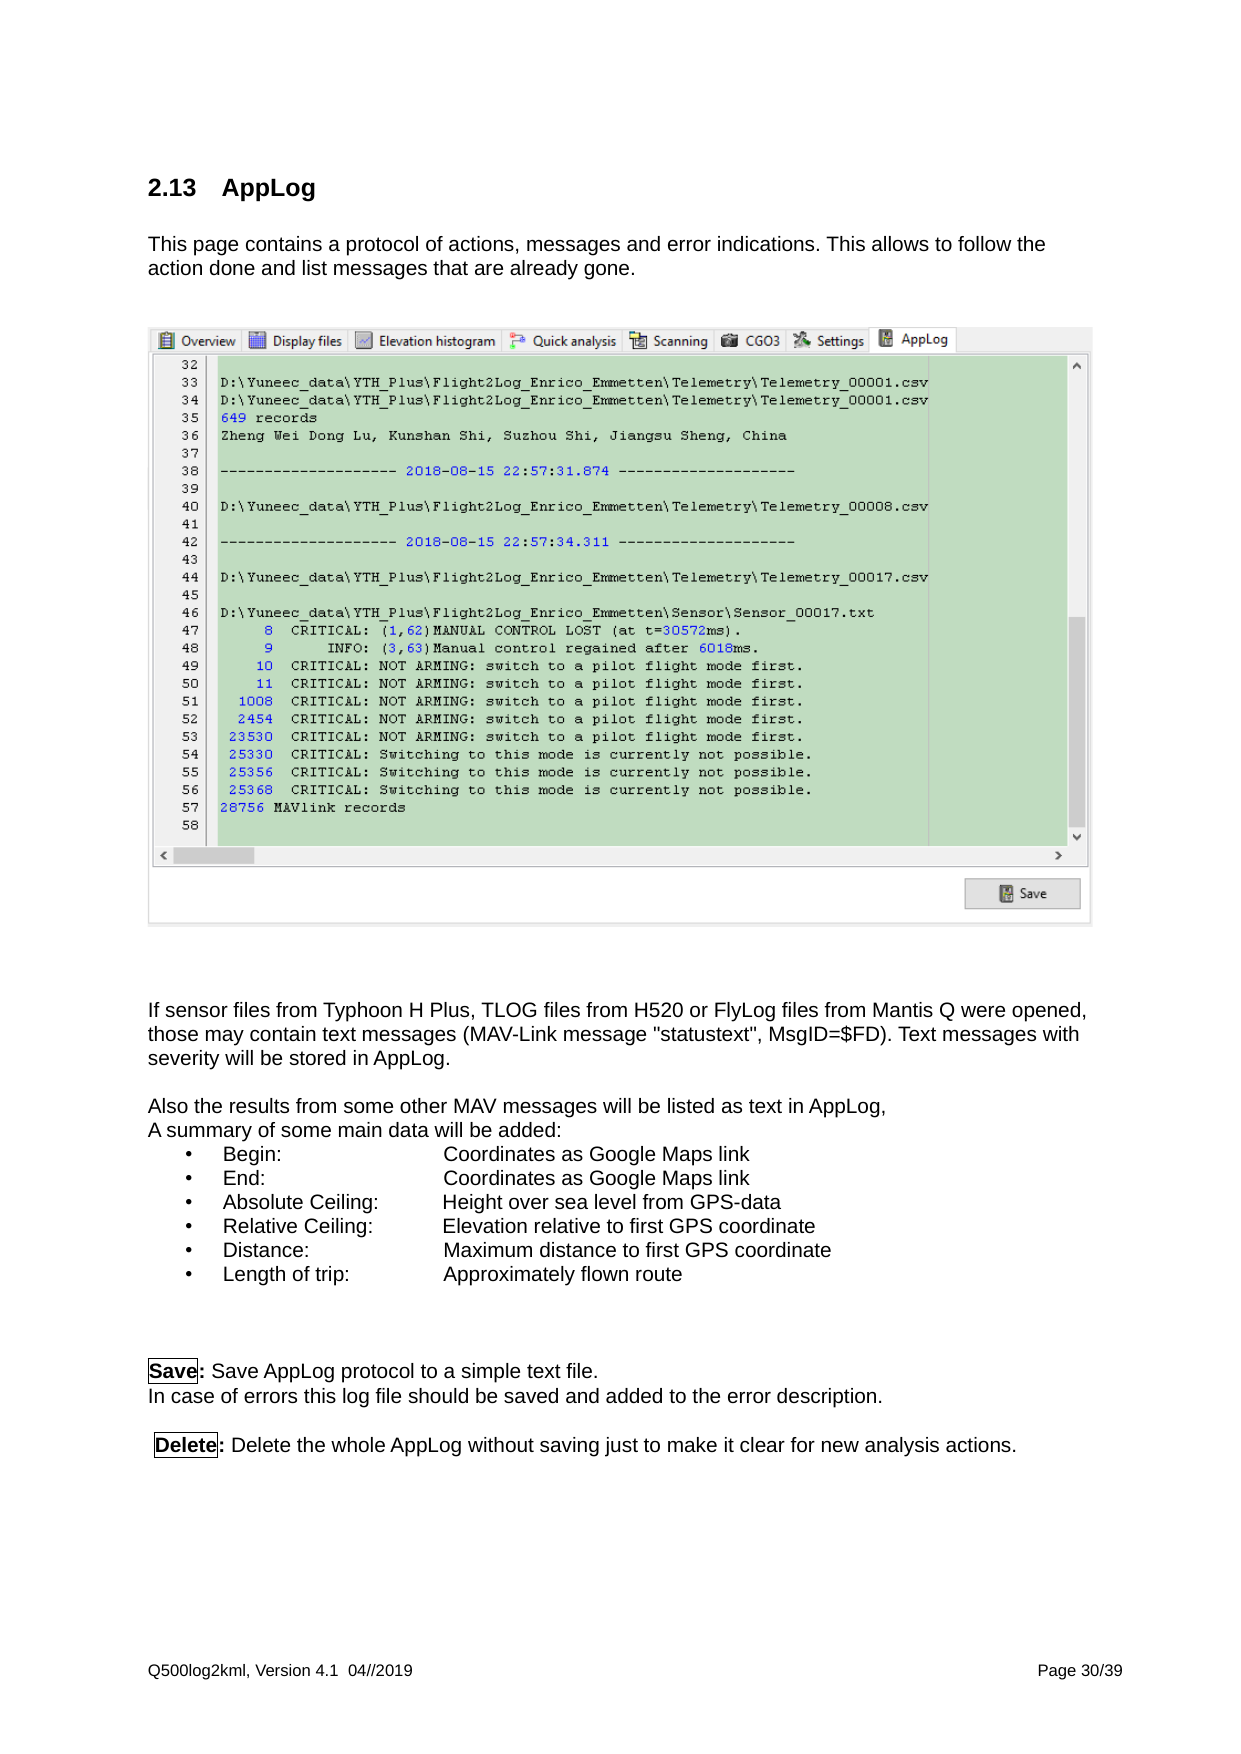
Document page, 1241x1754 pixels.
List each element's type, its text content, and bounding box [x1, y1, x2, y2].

text Delete: Delete the whole AppLog without saving just to make it clear for new analysis actions. [218, 1432, 1093, 1458]
text Save: Save AppLog protocol to a simple text file. [198, 1358, 1093, 1384]
picture [147, 327, 1093, 927]
list Begin: Coordinates as Google Maps link [185, 1142, 1093, 1166]
list Absolute Ceiling: Height over sea level from GPS-data [185, 1190, 1093, 1214]
text A summary of some main data will be added: [148, 1118, 1093, 1142]
list Relative Ceiling: Elevation relative to first GPS coordinate [185, 1214, 1093, 1238]
text If sensor files from Typhoon H Plus, TLOG files from H520 or FlyLog files from Mantis Q were opened, those may contain text messages (MAV-Link message "statustext", MsgID=$FD). Text messages with severity will be stored in AppLog. [148, 998, 1093, 1070]
subtitle AppLog [148, 173, 1093, 201]
list Length of trip: Approximately flown route [185, 1262, 1093, 1286]
list End: Coordinates as Google Maps link [185, 1166, 1093, 1190]
text Also the results from some other MAV messages will be listed as text in AppLog, [148, 1094, 1093, 1118]
text This page contains a protocol of actions, messages and error indications. This allows to follow the action done and list messages that are already gone. [148, 232, 1093, 279]
list Distance: Maximum distance to first GPS coordinate [185, 1238, 1093, 1262]
text Save: Save AppLog protocol to a simple text file. [149, 1359, 197, 1383]
text In case of errors this log file should be saved and added to the error description. [148, 1384, 1093, 1408]
